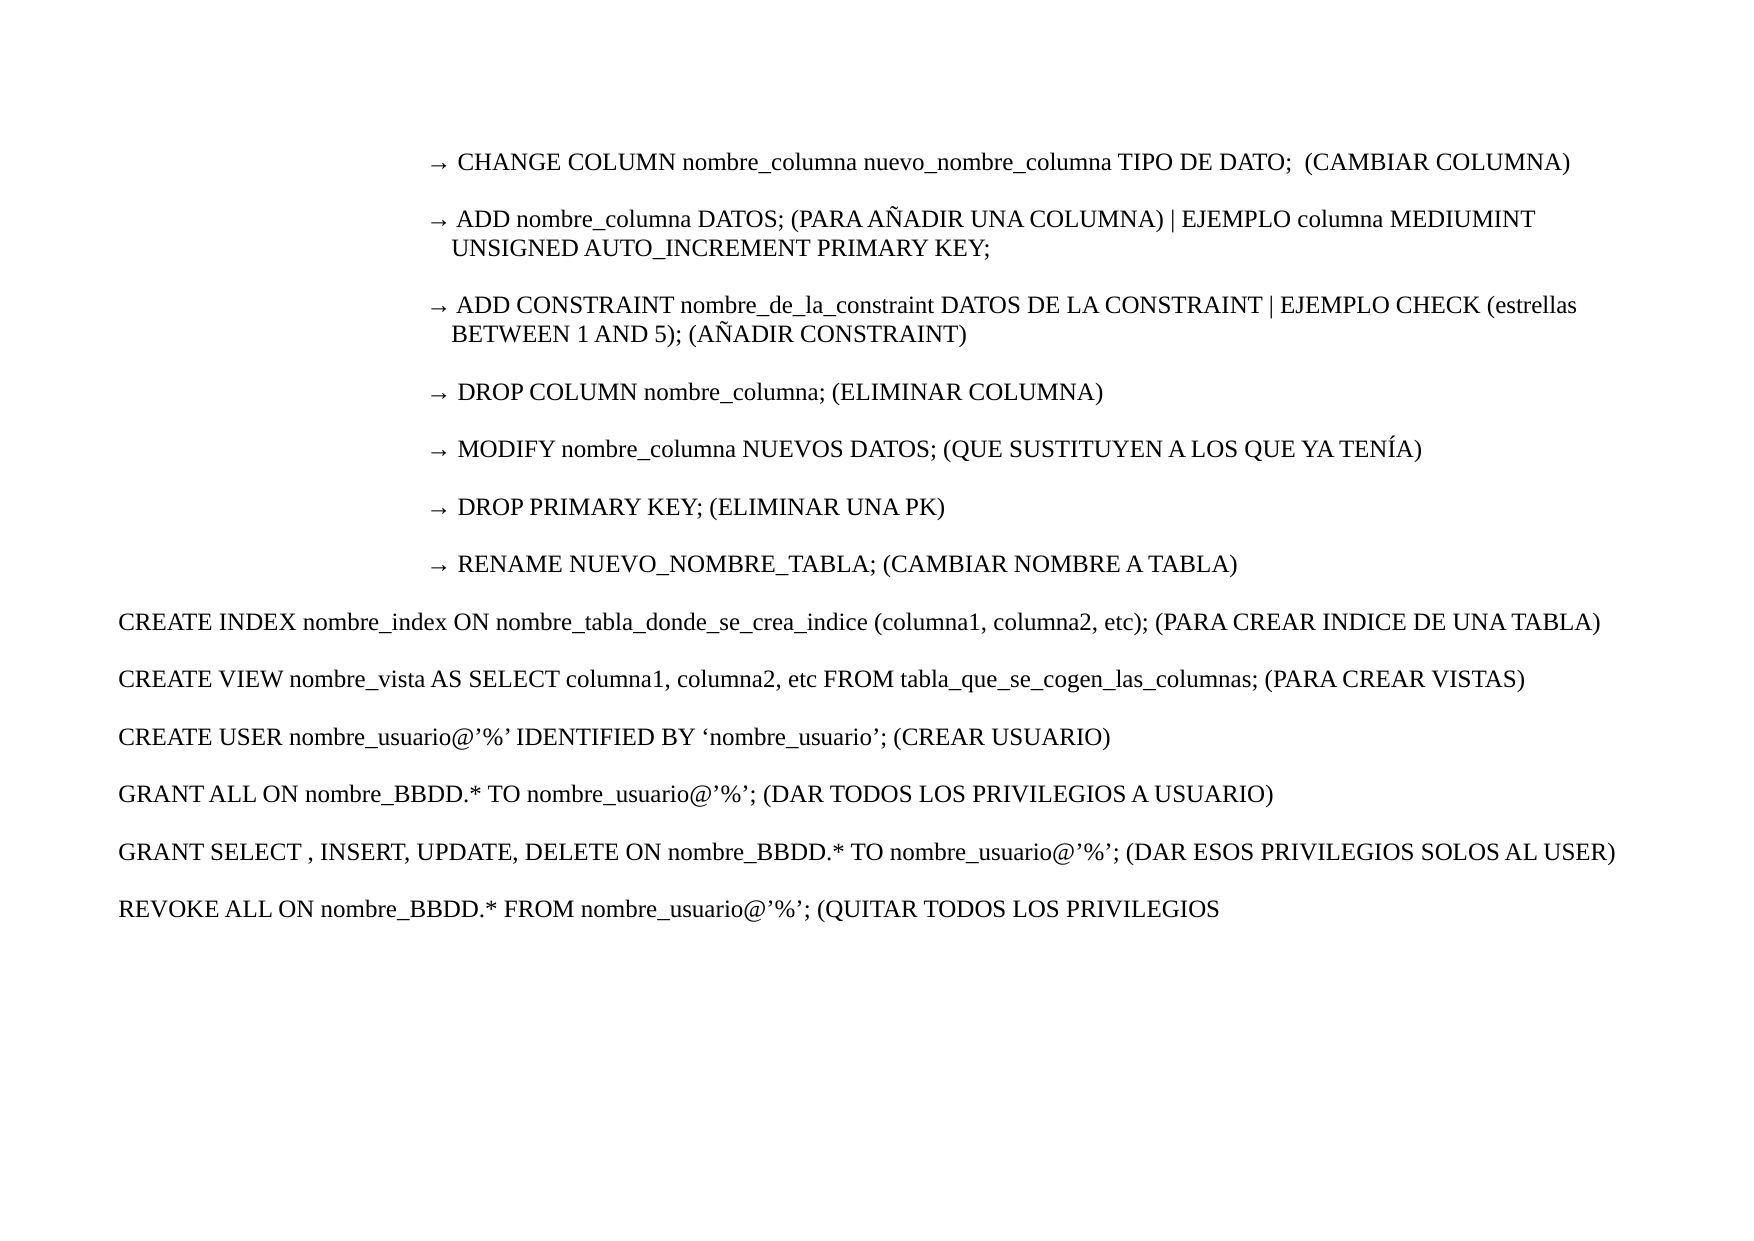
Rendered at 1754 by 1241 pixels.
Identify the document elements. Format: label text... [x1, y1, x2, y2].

text → DROP COLUMN nombre_columna; (ELIMINAR COLUMNA) [118, 377, 1636, 406]
text → CHANGE COLUMN nombre_columna nuevo_nombre_columna TIPO DE DATO; (CAMBIAR COLUMNA) [118, 147, 1636, 176]
text GRANT SELECT , INSERT, UPDATE, DELETE ON nombre_BBDD.* TO nombre_usuario@’%’; (DAR ESOS PRIVILEGIOS SOLOS AL USER) [118, 837, 1636, 866]
text → ADD nombre_columna DATOS; (PARA AÑADIR UNA COLUMNA) | EJEMPLO columna MEDIUMINT UNSIGNED AUTO_INCREMENT PRIMARY KEY; [118, 204, 1636, 262]
text GRANT ALL ON nombre_BBDD.* TO nombre_usuario@’%’; (DAR TODOS LOS PRIVILEGIOS A USUARIO) [118, 779, 1636, 808]
text → RENAME NUEVO_NOMBRE_TABLA; (CAMBIAR NOMBRE A TABLA) [118, 549, 1636, 578]
text → DROP PRIMARY KEY; (ELIMINAR UNA PK) [118, 492, 1636, 521]
text CREATE VIEW nombre_vista AS SELECT columna1, columna2, etc FROM tabla_que_se_cogen_las_columnas; (PARA CREAR VISTAS) [118, 664, 1636, 693]
text REVOKE ALL ON nombre_BBDD.* FROM nombre_usuario@’%’; (QUITAR TODOS LOS PRIVILEGIOS [118, 894, 1636, 923]
text → ADD CONSTRAINT nombre_de_la_constraint DATOS DE LA CONSTRAINT | EJEMPLO CHECK (estrellas BETWEEN 1 AND 5); (AÑADIR CONSTRAINT) [118, 291, 1636, 348]
text CREATE USER nombre_usuario@’%’ IDENTIFIED BY ‘nombre_usuario’; (CREAR USUARIO) [118, 722, 1636, 751]
text CREATE INDEX nombre_index ON nombre_tabla_donde_se_crea_indice (columna1, columna2, etc); (PARA CREAR INDICE DE UNA TABLA) [118, 607, 1636, 636]
text → MODIFY nombre_columna NUEVOS DATOS; (QUE SUSTITUYEN A LOS QUE YA TENÍA) [118, 434, 1636, 463]
